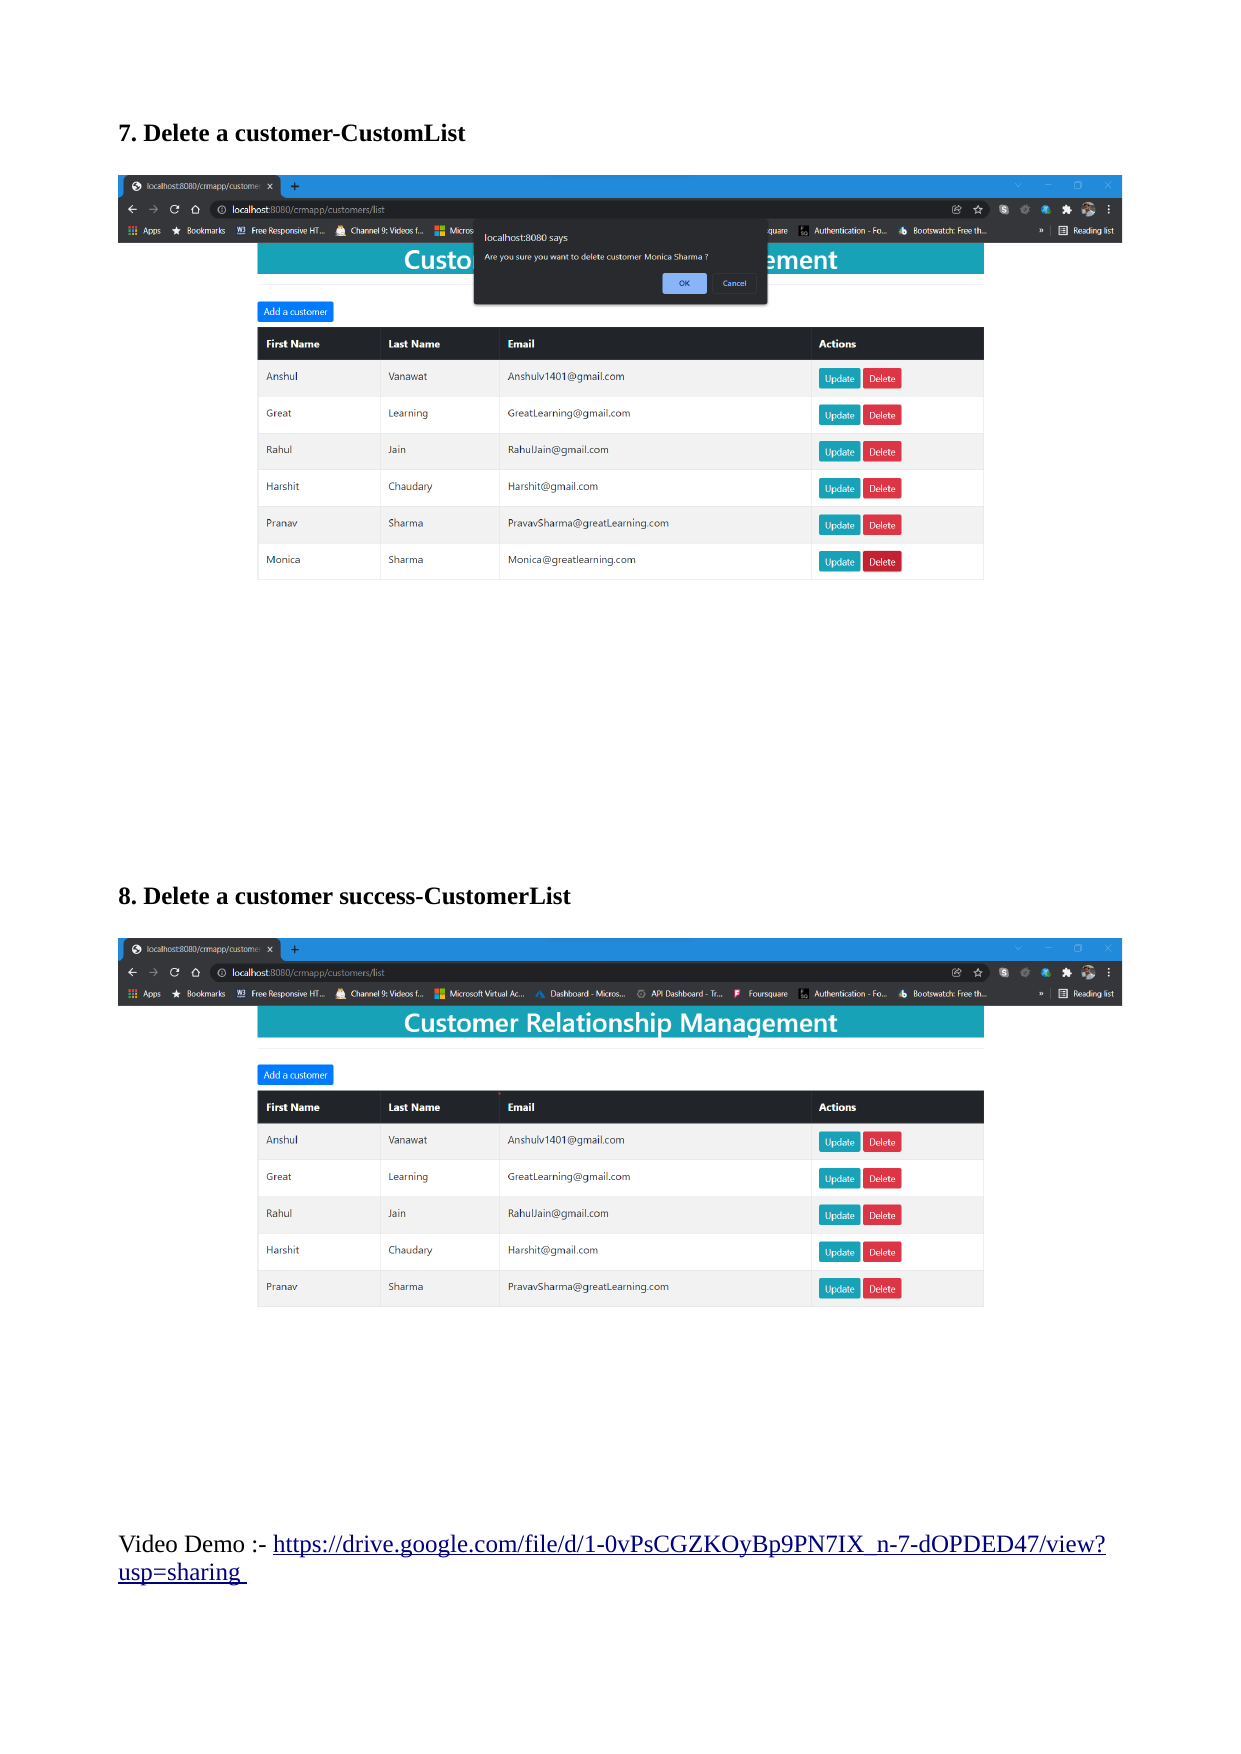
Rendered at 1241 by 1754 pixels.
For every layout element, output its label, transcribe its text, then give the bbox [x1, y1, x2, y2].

text Video Demo :- https://drive.google.com/file/d/1-0vPsCGZKOyBp9PN7IX_n-7-dOPDED47/view?usp=sharing [118, 1529, 1122, 1586]
text 8. Delete a customer success-CustomerList [118, 881, 1122, 910]
picture [118, 938, 1123, 1472]
text 7. Delete a customer-CustomList [118, 118, 1122, 147]
picture [118, 175, 1123, 709]
